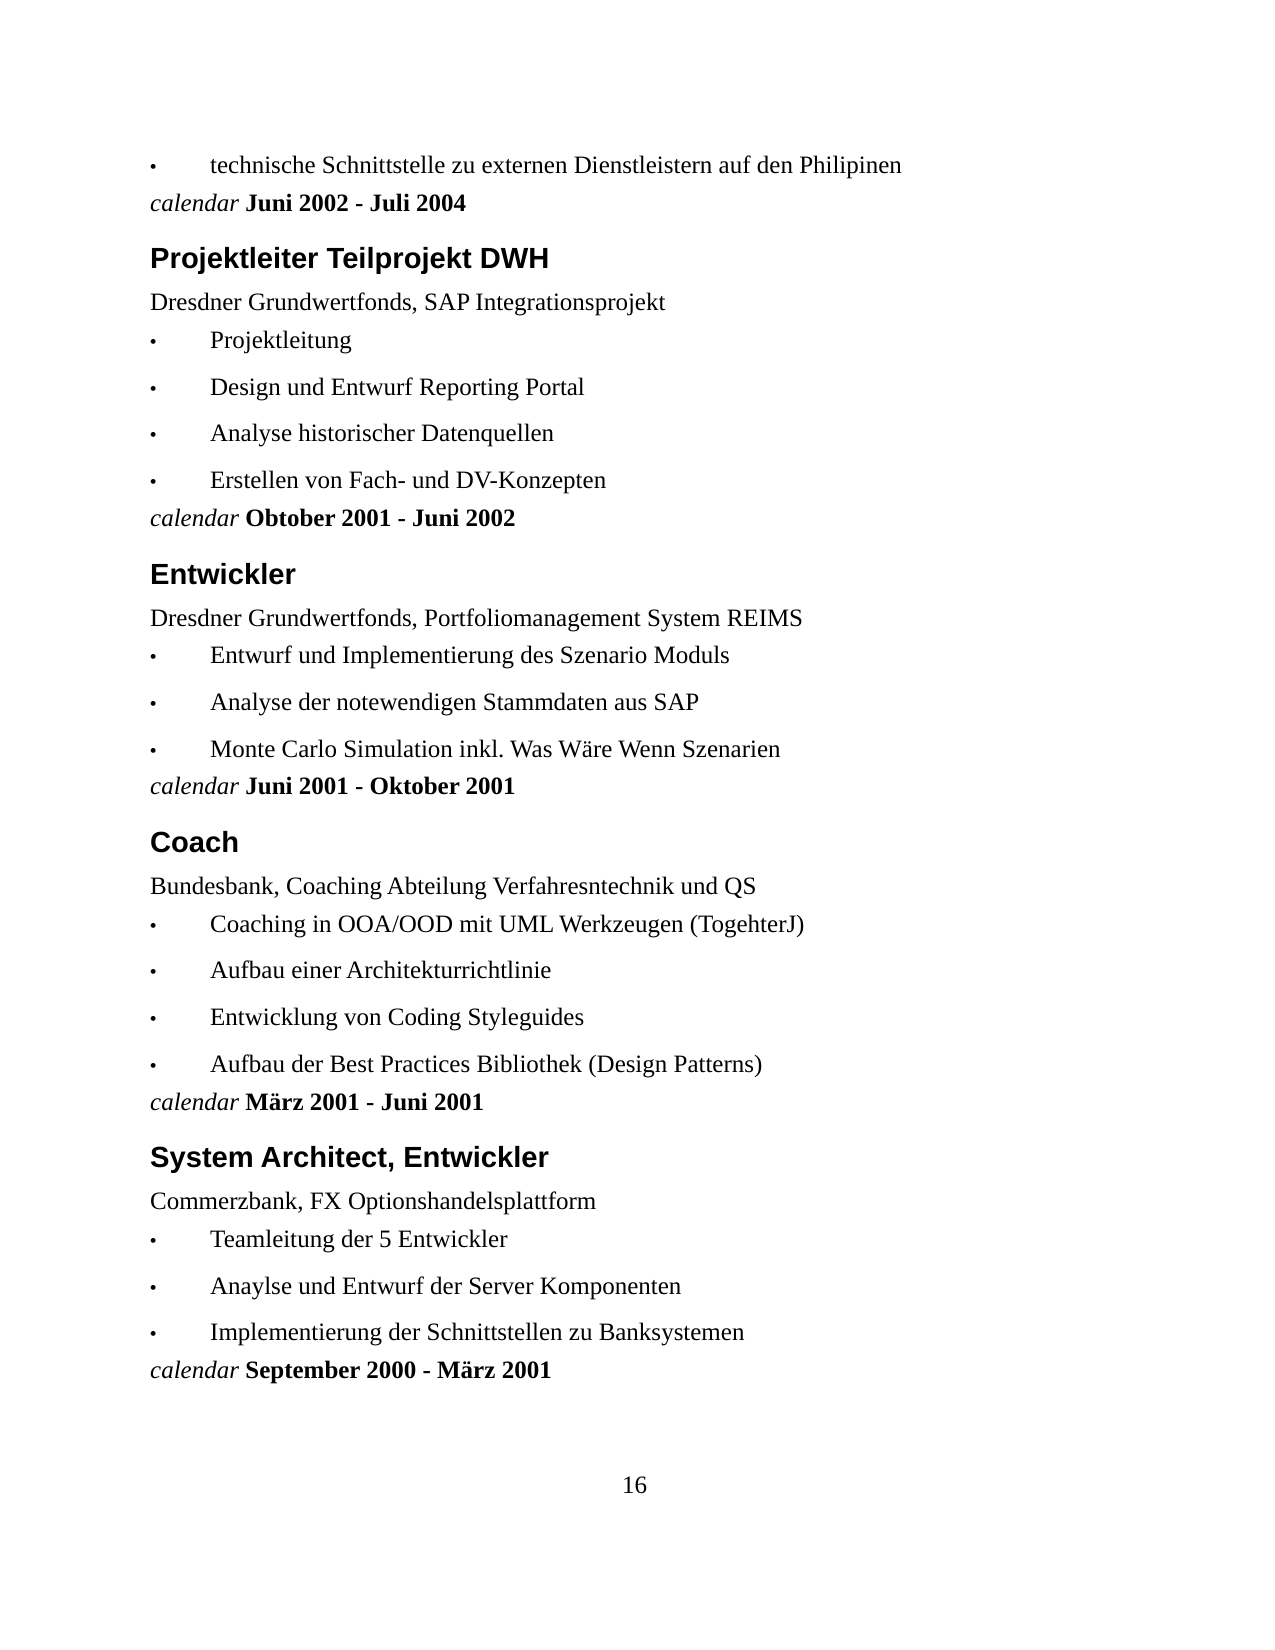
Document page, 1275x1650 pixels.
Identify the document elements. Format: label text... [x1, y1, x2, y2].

text calendar September 2000 - März 2001 [150, 1355, 1125, 1384]
list technische Schnittstelle zu externen Dienstleistern auf den Philipinen [150, 150, 1125, 179]
subtitle Entwickler [150, 557, 1125, 590]
list Anaylse und Entwurf der Server Komponenten [150, 1271, 1125, 1299]
text Commerzbank, FX Optionshandelsplattform [150, 1186, 1125, 1215]
list Projektleitung [150, 325, 1125, 354]
list Coaching in OOA/OOD mit UML Werkzeugen (TogehterJ) [150, 909, 1125, 938]
list Aufbau der Best Practices Bibliothek (Design Patterns) [150, 1049, 1125, 1078]
list Entwicklung von Coding Styleguides [150, 1002, 1125, 1031]
list Analyse der notewendigen Stammdaten aus SAP [150, 687, 1125, 716]
list Entwurf und Implementierung des Szenario Moduls [150, 640, 1125, 669]
list Monte Carlo Simulation inkl. Was Wäre Wenn Szenarien [150, 734, 1125, 762]
list Aufbau einer Architekturrichtlinie [150, 956, 1125, 984]
text calendar Juni 2002 - Juli 2004 [150, 188, 1125, 216]
list Implementierung der Schnittstellen zu Banksystemen [150, 1317, 1125, 1346]
list Design und Entwurf Reporting Portal [150, 372, 1125, 401]
text Bundesbank, Coaching Abteilung Verfahresntechnik und QS [150, 871, 1125, 900]
subtitle Projektleiter Teilprojekt DWH [150, 241, 1125, 275]
subtitle Coach [150, 825, 1125, 859]
list Erstellen von Fach- und DV-Konzepten [150, 465, 1125, 494]
text calendar Juni 2001 - Oktober 2001 [150, 771, 1125, 800]
text Dresdner Grundwertfonds, SAP Integrationsprojekt [150, 287, 1125, 316]
text Dresdner Grundwertfonds, Portfoliomanagement System REIMS [150, 603, 1125, 631]
text calendar März 2001 - Juni 2001 [150, 1087, 1125, 1115]
list Analyse historischer Datenquellen [150, 418, 1125, 447]
subtitle System Architect, Entwickler [150, 1140, 1125, 1174]
list Teamleitung der 5 Entwickler [150, 1224, 1125, 1253]
text calendar Obtober 2001 - Juni 2002 [150, 503, 1125, 532]
